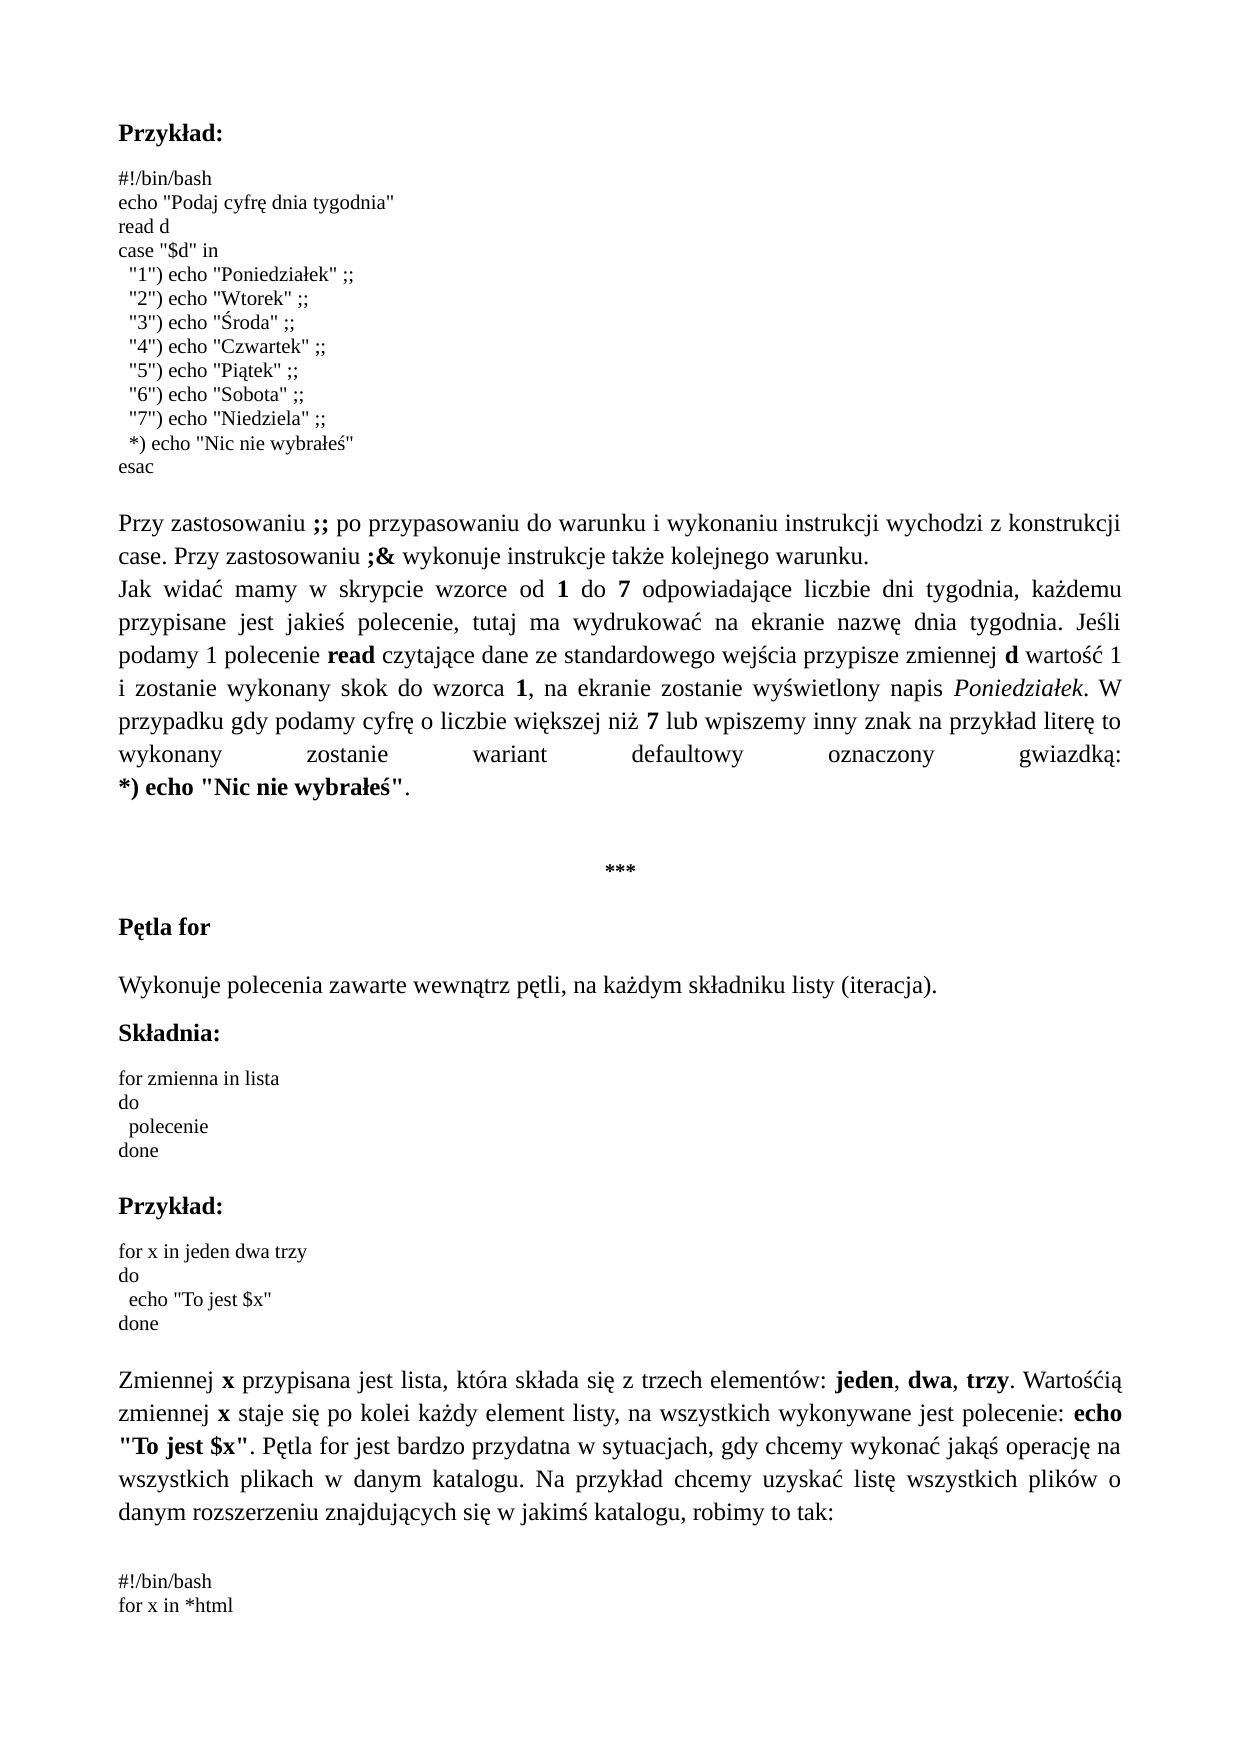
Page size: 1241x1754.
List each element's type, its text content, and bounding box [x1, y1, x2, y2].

text echo "Podaj cyfrę dnia tygodnia" [118, 190, 1122, 214]
text polecenie [118, 1114, 1122, 1138]
text done [118, 1138, 1122, 1162]
text Pętla for [118, 912, 1122, 941]
text Przy zastosowaniu ;; po przypasowaniu do warunku i wykonaniu instrukcji wychodzi z konstrukcji case. Przy zastosowaniu ;& wykonuje instrukcje także kolejnego warunku. [118, 508, 1122, 570]
text "2") echo "Wtorek" ;; [118, 286, 1122, 310]
text read d [118, 214, 1122, 238]
text for x in jeden dwa trzy [118, 1239, 1122, 1263]
text case "$d" in [118, 238, 1122, 262]
text #!/bin/bash [118, 1568, 1122, 1593]
text Składnia: [118, 1018, 1122, 1047]
text "5") echo "Piątek" ;; [118, 358, 1122, 382]
text for zmienna in lista [118, 1066, 1122, 1090]
text Przykład: [118, 1191, 1122, 1220]
text *** [118, 859, 1122, 883]
text esac [118, 454, 1122, 478]
text Wykonuje polecenia zawarte wewnątrz pętli, na każdym składniku listy (iteracja). [118, 971, 1122, 999]
text "6") echo "Sobota" ;; [118, 382, 1122, 406]
text #!/bin/bash [118, 166, 1122, 190]
text "3") echo "Środa" ;; [118, 310, 1122, 334]
text do [118, 1090, 1122, 1114]
text "1") echo "Poniedziałek" ;; [118, 262, 1122, 286]
text Przykład: [118, 118, 1122, 147]
text "4") echo "Czwartek" ;; [118, 334, 1122, 358]
text done [118, 1311, 1122, 1335]
text Jak widać mamy w skrypcie wzorce od 1 do 7 odpowiadające liczbie dni tygodnia, każdemu przypisane jest jakieś polecenie, tutaj ma wydrukować na ekranie nazwę dnia tygodnia. Jeśli podamy 1 polecenie read czytające dane ze standardowego wejścia przypisze zmiennej d wartość 1 i zostanie wykonany skok do wzorca 1, na ekranie zostanie wyświetlony napis Poniedziałek. W przypadku gdy podamy cyfrę o liczbie większej niż 7 lub wpiszemy inny znak na przykład literę to wykonany zostanie wariant defaultowy oznaczony gwiazdką: *) echo "Nic nie wybrałeś". [118, 574, 1122, 801]
text "7") echo "Niedziela" ;; [118, 406, 1122, 430]
text Zmiennej x przypisana jest lista, która składa się z trzech elementów: jeden, dwa, trzy. Wartośćią zmiennej x staje się po kolei każdy element listy, na wszystkich wykonywane jest polecenie: echo "To jest $x". Pętla for jest bardzo przydatna w sytuacjach, gdy chcemy wykonać jakąś operację na wszystkich plikach w danym katalogu. Na przykład chcemy uzyskać listę wszystkich plików o danym rozszerzeniu znajdujących się w jakimś katalogu, robimy to tak: [118, 1365, 1122, 1526]
text echo "To jest $x" [118, 1287, 1122, 1311]
text for x in *html [118, 1593, 1122, 1617]
text do [118, 1263, 1122, 1287]
text *) echo "Nic nie wybrałeś" [118, 430, 1122, 454]
